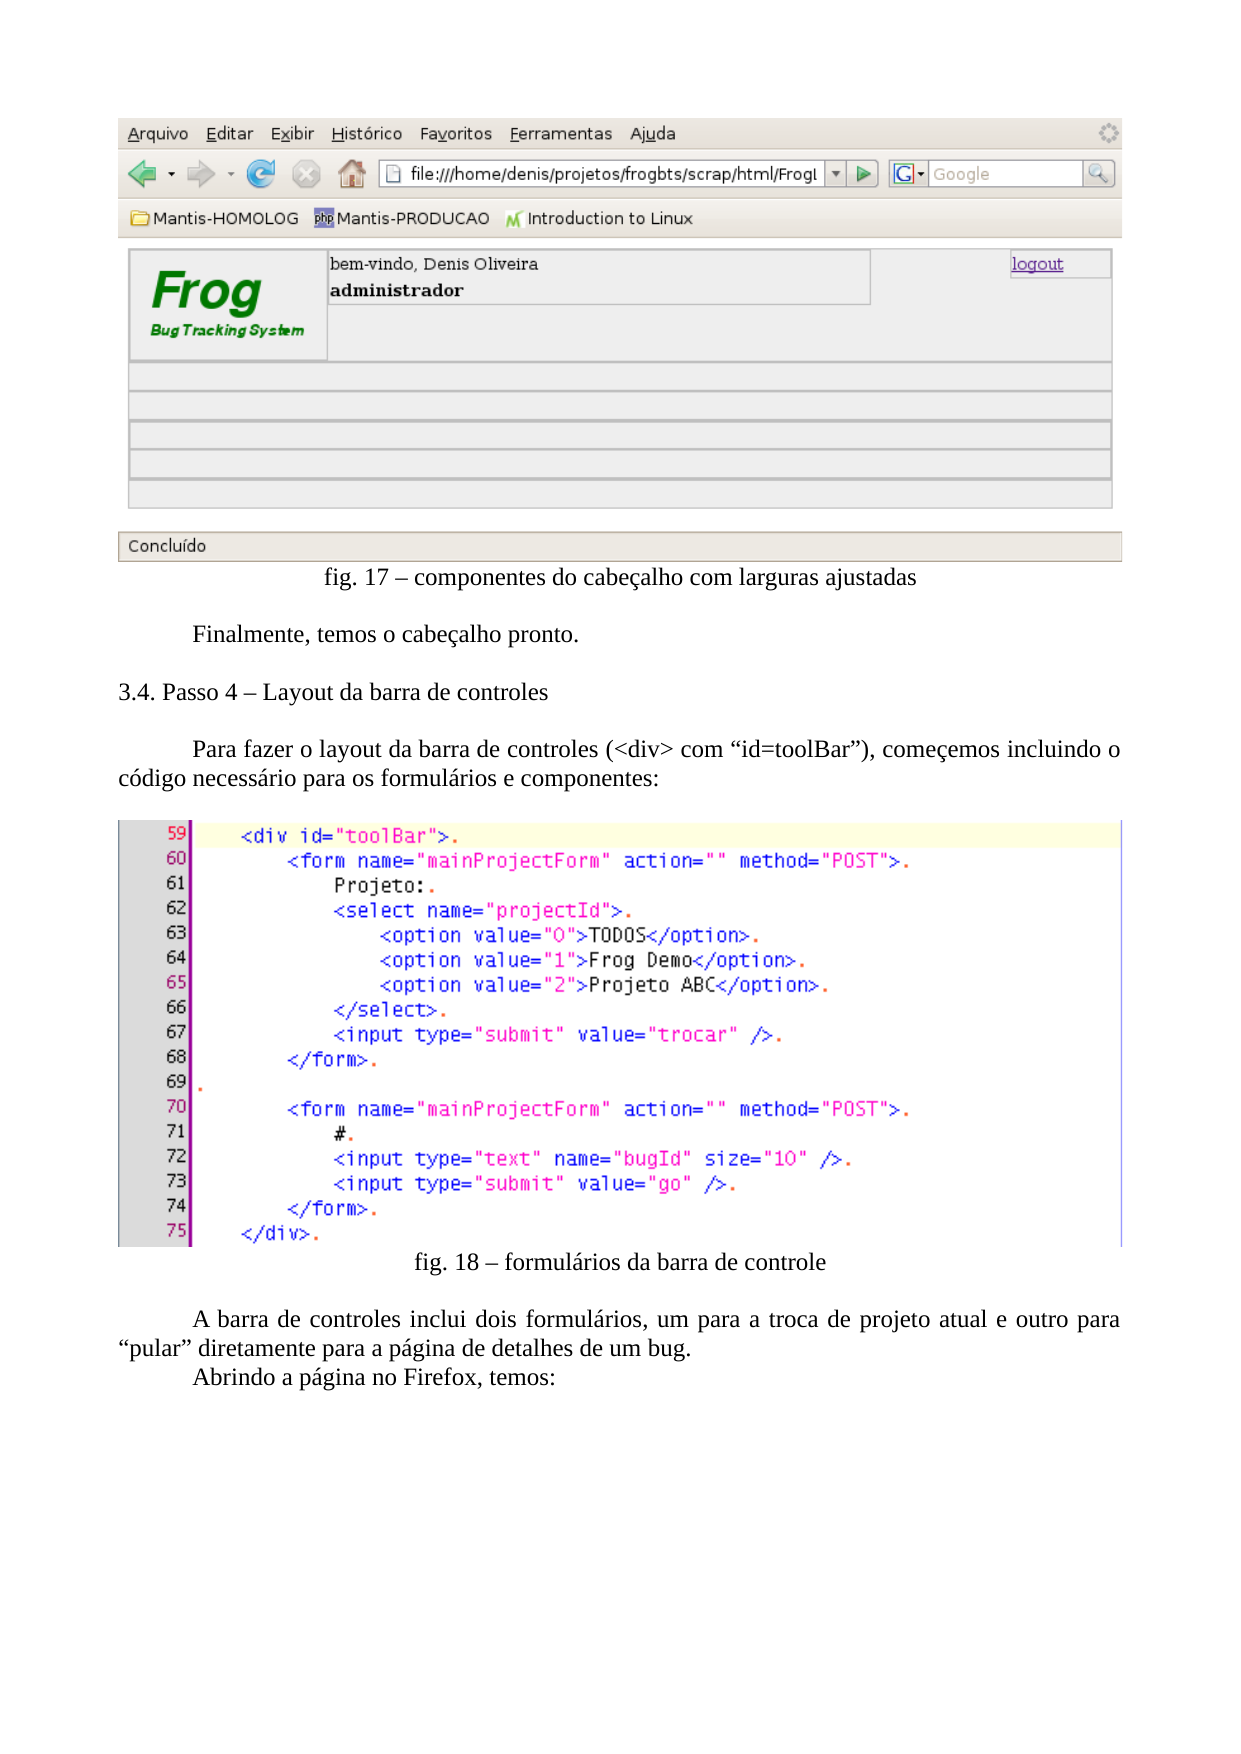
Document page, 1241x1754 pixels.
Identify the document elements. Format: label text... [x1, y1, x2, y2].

text Para fazer o layout da barra de controles (<div> com “id=toolBar”), começemos incluindo o código necessário para os formulários e componentes: [118, 734, 1122, 792]
text Abrindo a página no Firefox, temos: [118, 1362, 1122, 1390]
text fig. 18 – formulários da barra de controle [118, 1247, 1122, 1275]
text Finalmente, temos o cabeçalho pronto. [118, 619, 1122, 648]
picture [118, 820, 1123, 1247]
picture [118, 118, 1123, 562]
text 3.4. Passo 4 – Layout da barra de controles [118, 677, 1122, 706]
text A barra de controles inclui dois formulários, um para a troca de projeto atual e outro para “pular” diretamente para a página de detalhes de um bug. [118, 1304, 1122, 1362]
text fig. 17 – componentes do cabeçalho com larguras ajustadas [118, 562, 1122, 591]
